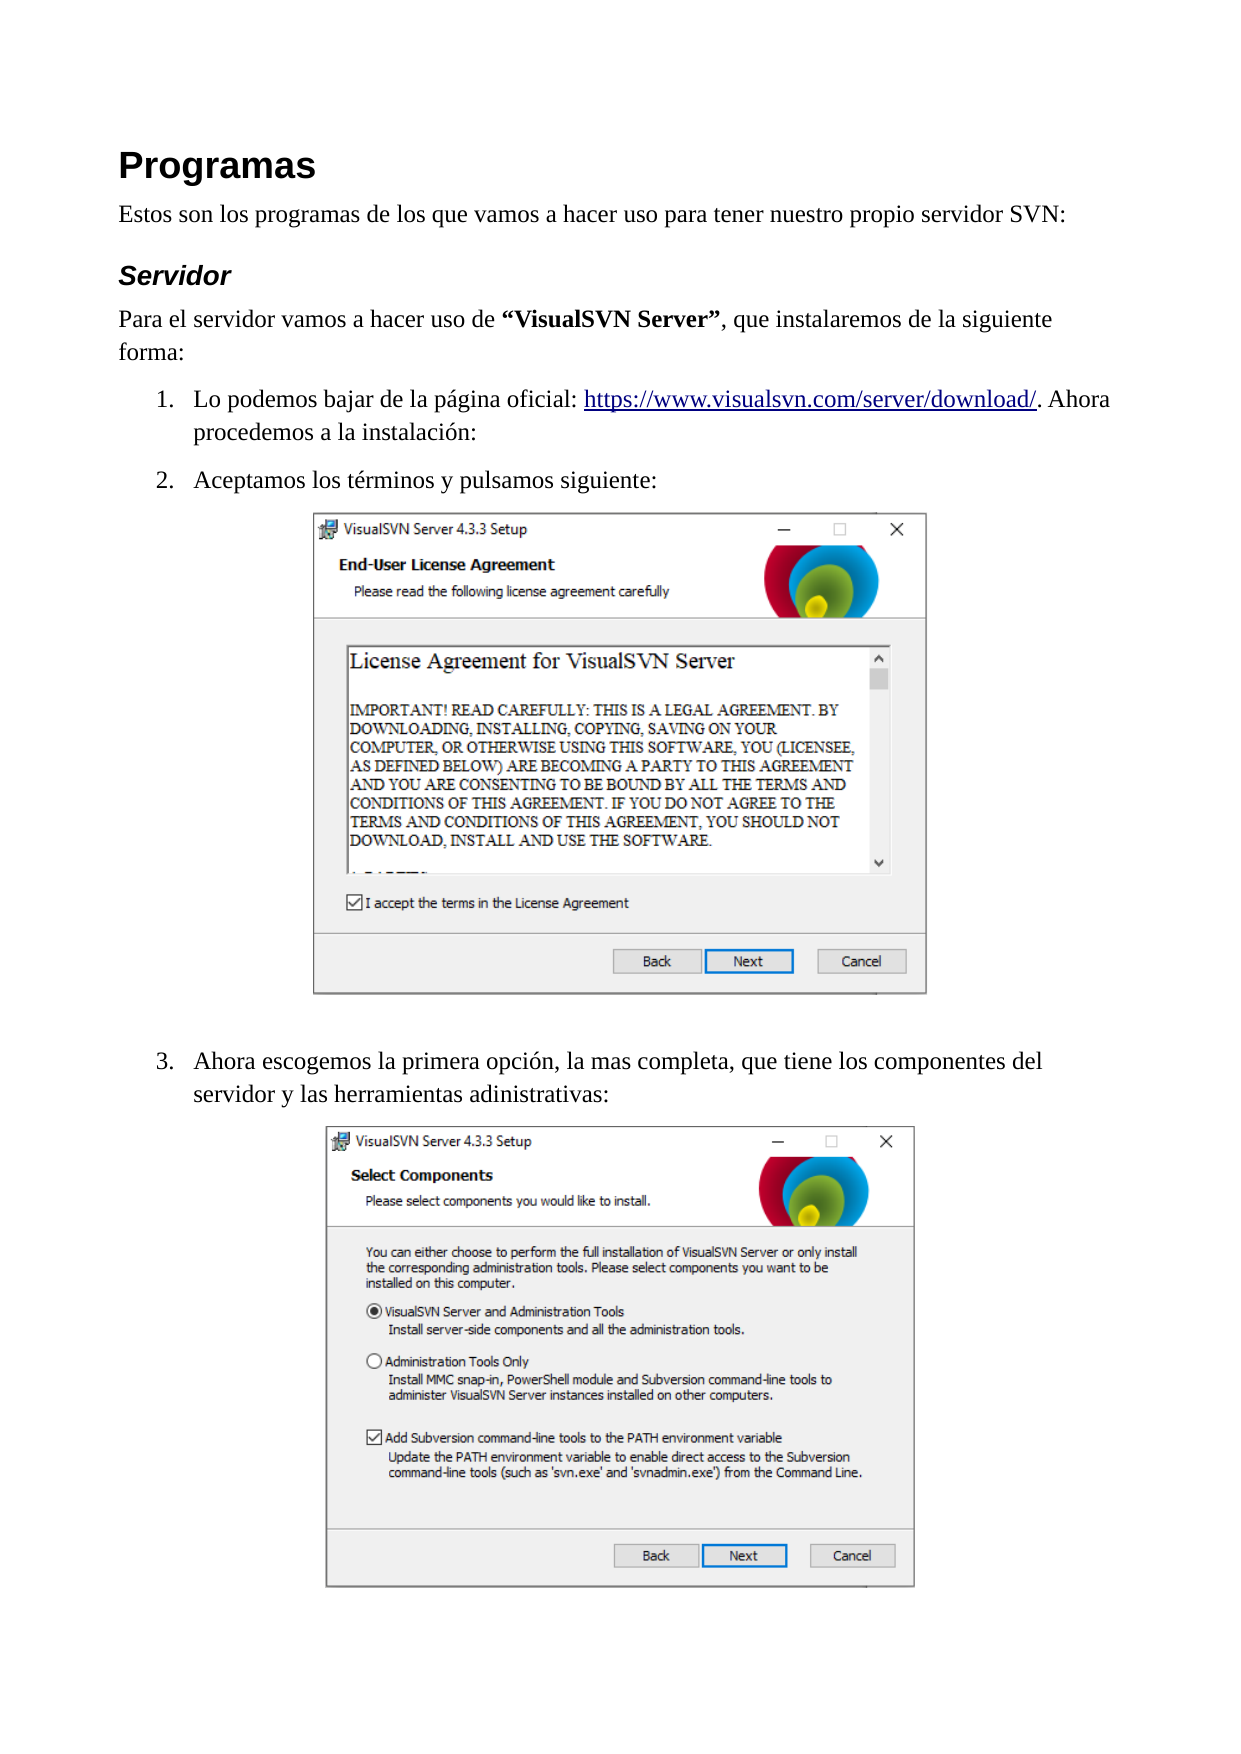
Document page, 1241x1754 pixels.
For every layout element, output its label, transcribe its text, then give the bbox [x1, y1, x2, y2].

text Para el servidor vamos a hacer uso de “VisualSVN Server”, que instalaremos de la siguiente forma: [118, 304, 1122, 366]
list Aceptamos los términos y pulsamos siguiente: [156, 465, 1122, 494]
list Lo podemos bajar de la página oficial: https://www.visualsvn.com/server/download/. Ahora procedemos a la instalación: [156, 384, 1122, 446]
subtitle Servidor [118, 259, 1122, 291]
picture [313, 512, 928, 995]
text Estos son los programas de los que vamos a hacer uso para tener nuestro propio servidor SVN: [118, 199, 1122, 228]
subtitle Programas [118, 143, 1122, 187]
picture [325, 1126, 915, 1588]
list Ahora escogemos la primera opción, la mas completa, que tiene los componentes del servidor y las herramientas adinistrativas: [156, 1046, 1122, 1108]
